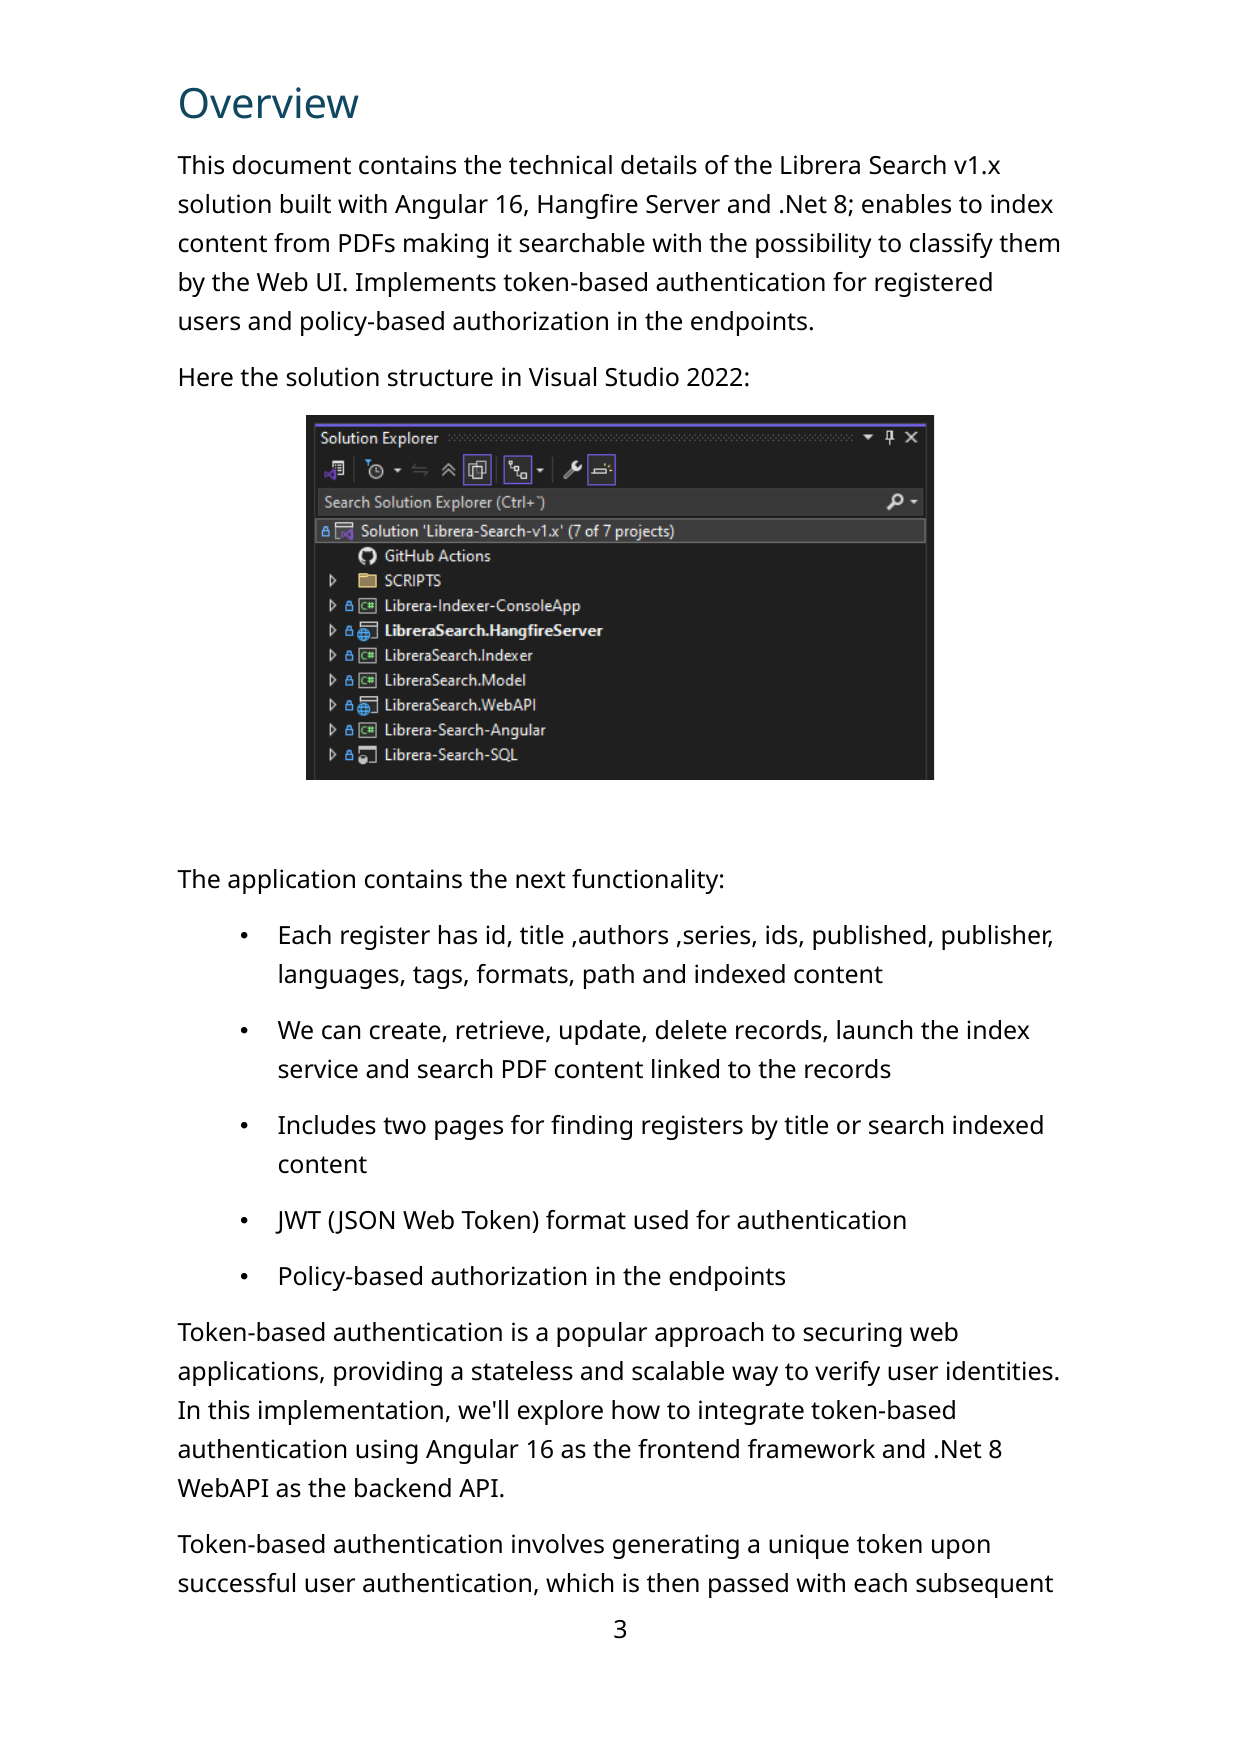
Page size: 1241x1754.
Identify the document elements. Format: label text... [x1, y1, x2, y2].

text Token-based authentication involves generating a unique token upon successful user authentication, which is then passed with each subsequent [177, 1527, 1063, 1600]
subtitle Overview [177, 74, 1063, 131]
text Token-based authentication is a popular approach to securing web applications, providing a stateless and scalable way to verify user identities. In this implementation, we'll explore how to integrate token-based authentication using Angular 16 as the frontend framework and .Net 8 WebAPI as the backend API. [177, 1314, 1063, 1505]
list Policy-based authorization in the endpoints [240, 1259, 1063, 1293]
text Here the solution structure in Visual Studio 2022: [177, 360, 1063, 394]
text The application contains the next functionality: [177, 862, 1063, 896]
text This document contains the technical details of the Librera Search v1.x solution built with Angular 16, Hangfire Server and .Net 8; enables to index content from PDFs making it searchable with the possibility to classify them by the Web UI. Implements token-based authentication for registered users and policy-based authorization in the endpoints. [177, 147, 1063, 338]
list We can create, retrieve, update, delete records, launch the index service and search PDF content linked to the records [240, 1013, 1063, 1086]
list Includes two pages for finding registers by title or search indexed content [240, 1108, 1063, 1181]
list JWT (JSON Web Token) format used for authentication [240, 1203, 1063, 1237]
list Each register has id, title ,authors ,series, ids, published, publisher, languages, tags, formats, path and indexed content [240, 918, 1063, 991]
picture [306, 415, 935, 780]
